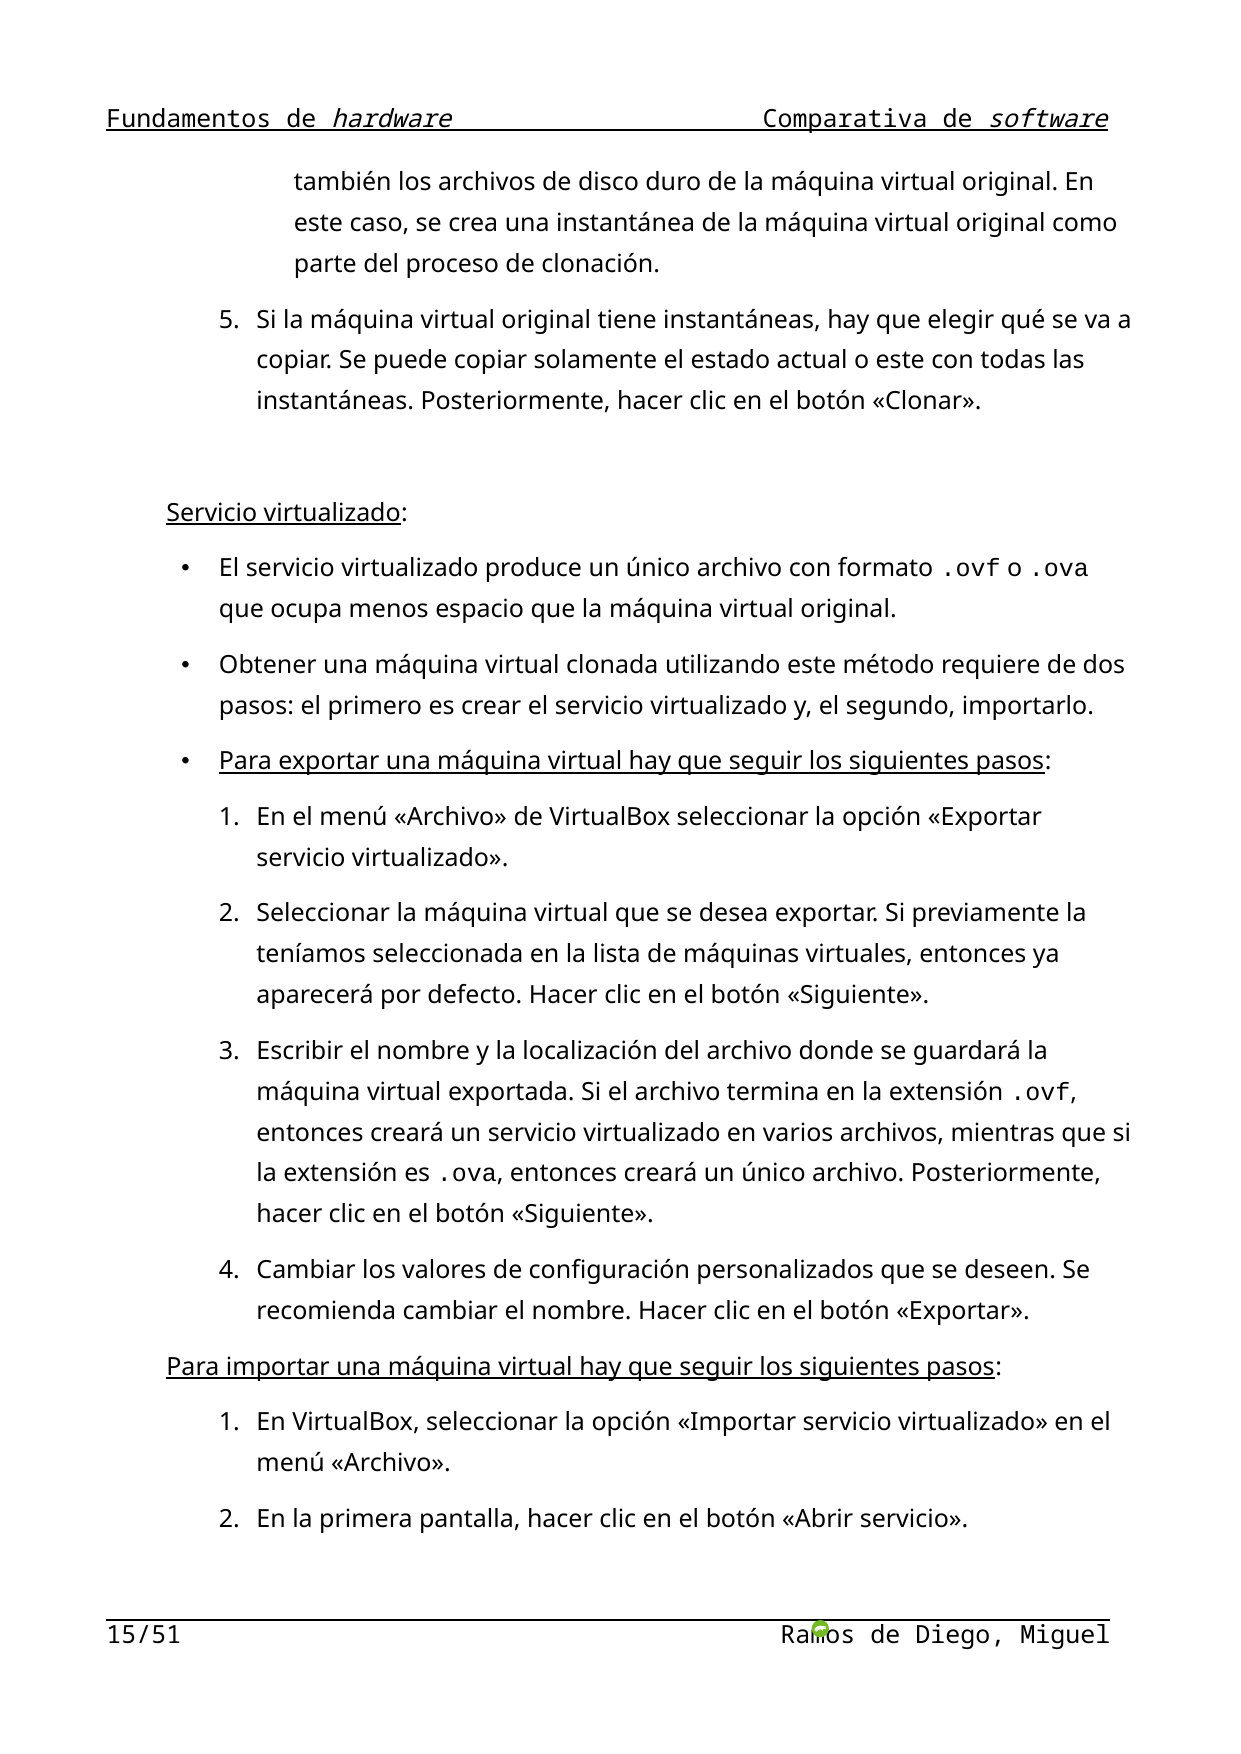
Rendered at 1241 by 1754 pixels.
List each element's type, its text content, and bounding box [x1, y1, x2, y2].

list Escribir el nombre y la localización del archivo donde se guardará la máquina virtual exportada. Si el archivo termina en la extensión .ovf, entonces creará un servicio virtualizado en varios archivos, mientras que si la extensión es .ova, entonces creará un único archivo. Posteriormente, hacer clic en el botón «Siguiente». [219, 1032, 1134, 1230]
list El servicio virtualizado produce un único archivo con formato .ovf o .ova que ocupa menos espacio que la máquina virtual original. [181, 550, 1134, 625]
list En el menú «Archivo» de VirtualBox seleccionar la opción «Exportar servicio virtualizado». [219, 798, 1134, 873]
list Si la máquina virtual original tiene instantáneas, hay que elegir qué se va a copiar. Se puede copiar solamente el estado actual o este con todas las instantáneas. Posteriormente, hacer clic en el botón «Clonar». [219, 301, 1134, 417]
text Servicio virtualizado: [106, 494, 1134, 528]
list En la primera pantalla, hacer clic en el botón «Abrir servicio». [219, 1500, 1134, 1534]
list también los archivos de disco duro de la máquina virtual original. En este caso, se crea una instantánea de la máquina virtual original como parte del proceso de clonación. [256, 164, 1134, 280]
list Cambiar los valores de configuración personalizados que se deseen. Se recomienda cambiar el nombre. Hacer clic en el botón «Exportar». [219, 1252, 1134, 1327]
list En VirtualBox, seleccionar la opción «Importar servicio virtualizado» en el menú «Archivo». [219, 1404, 1134, 1479]
list Obtener una máquina virtual clonada utilizando este método requiere de dos pasos: el primero es crear el servicio virtualizado y, el segundo, importarlo. [181, 646, 1134, 721]
list Seleccionar la máquina virtual que se desea exportar. Si previamente la teníamos seleccionada en la lista de máquinas virtuales, entonces ya aparecerá por defecto. Hacer clic en el botón «Siguiente». [219, 895, 1134, 1011]
list Para exportar una máquina virtual hay que seguir los siguientes pasos: [181, 743, 1134, 777]
text Para importar una máquina virtual hay que seguir los siguientes pasos: [106, 1348, 1134, 1382]
